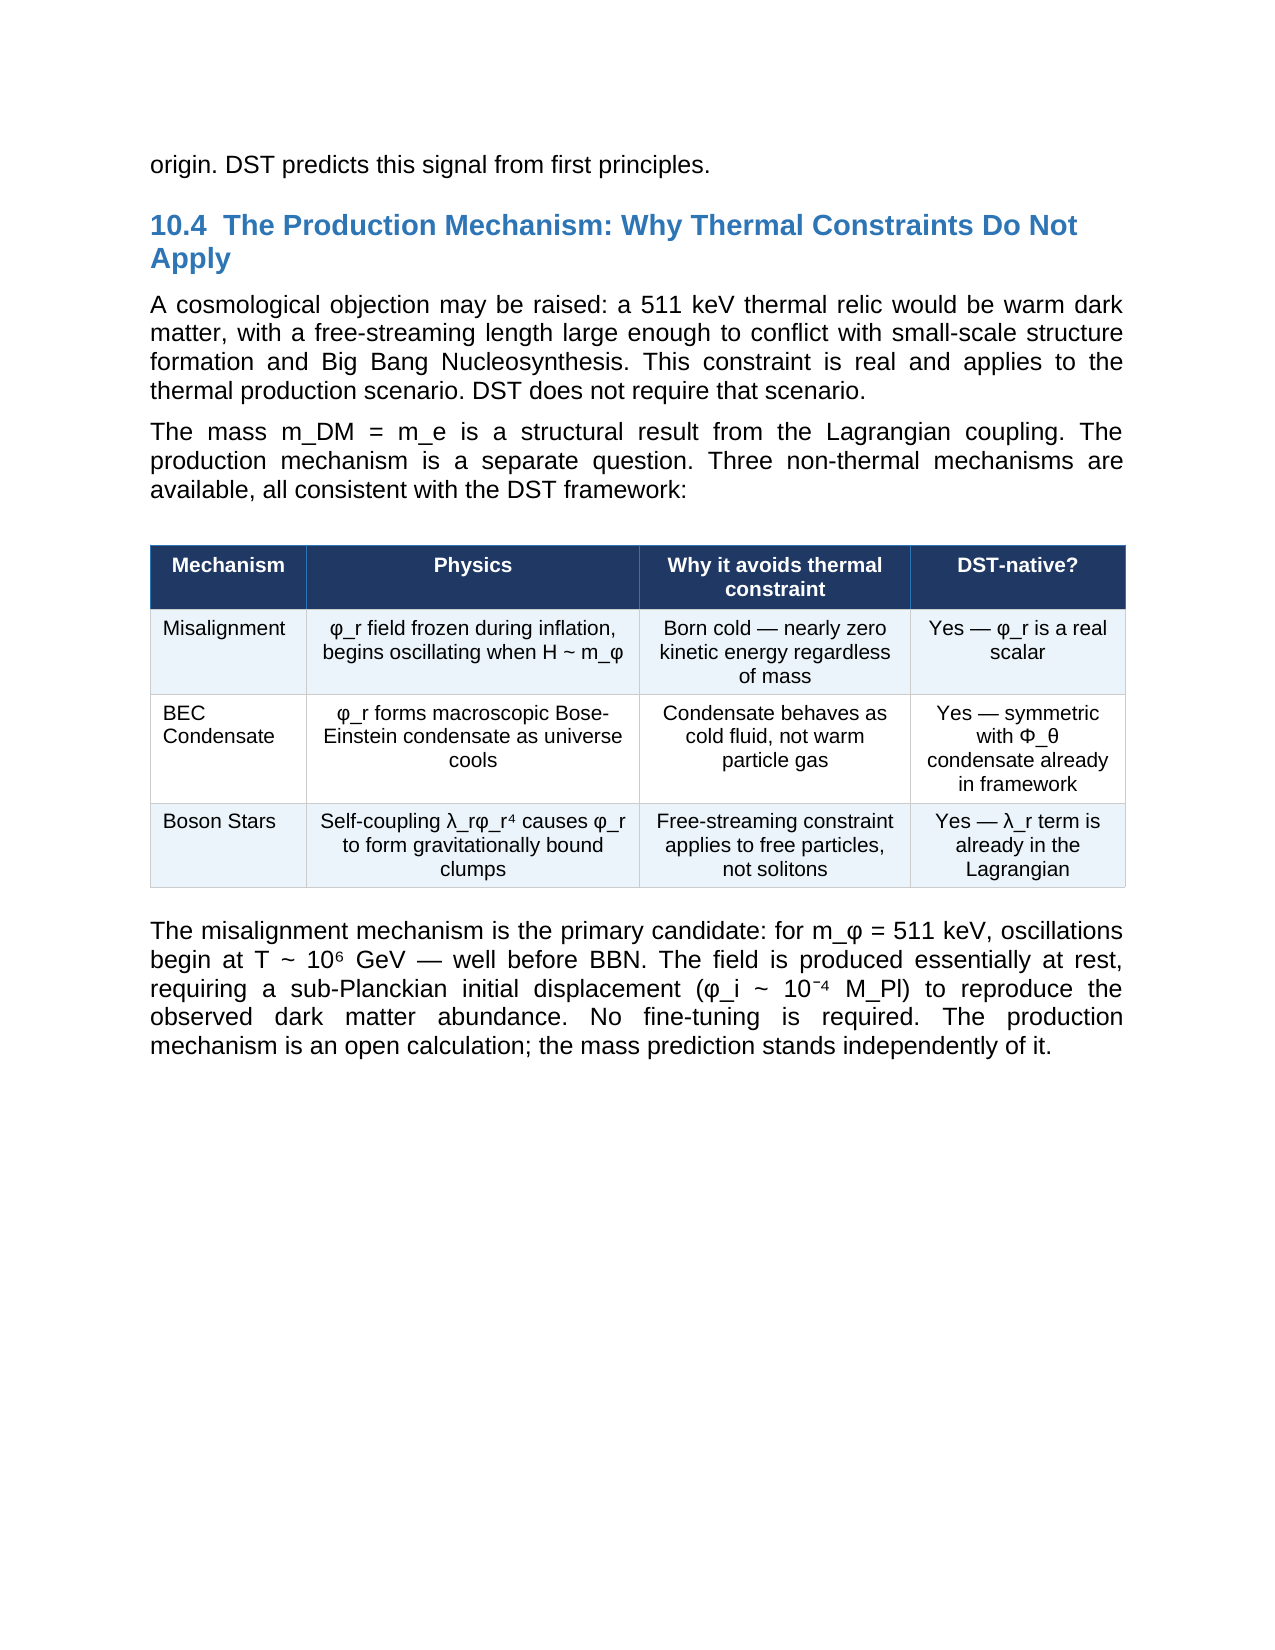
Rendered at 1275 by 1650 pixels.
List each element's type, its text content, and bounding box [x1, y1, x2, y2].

table_cell Condensate behaves as cold fluid, not warm particle gas [640, 695, 910, 802]
table_cell Yes — λ_r term is already in the Lagrangian [911, 804, 1125, 887]
table_cell Free-streaming constraint applies to free particles, not solitons [640, 804, 910, 887]
table_cell φ_r forms macroscopic Bose-Einstein condensate as universe cools [307, 695, 639, 802]
table_cell φ_r field frozen during inflation, begins oscillating when H ~ m_φ [307, 610, 639, 694]
table_cell Misalignment [151, 610, 306, 694]
subtitle 10.4 The Production Mechanism: Why Thermal Constraints Do Not Apply [150, 208, 1125, 275]
table_header Physics [307, 546, 639, 609]
table_cell Boson Stars [151, 804, 306, 887]
table_cell BEC Condensate [151, 695, 306, 802]
table_header Mechanism [151, 546, 306, 609]
table_header DST-native? [911, 546, 1125, 609]
text A cosmological objection may be raised: a 511 keV thermal relic would be warm dark matter, with a free-streaming length large enough to conflict with small-scale structure formation and Big Bang Nucleosynthesis. This constraint is real and applies to the thermal production scenario. DST does not require that scenario. [150, 289, 1125, 404]
text The misalignment mechanism is the primary candidate: for m_φ = 511 keV, oscillations begin at T ~ 10⁶ GeV — well before BBN. The field is produced essentially at rest, requiring a sub-Planckian initial displacement (φ_i ~ 10⁻⁴ M_Pl) to reproduce the observed dark matter abundance. No fine-tuning is required. The production mechanism is an open calculation; the mass prediction stands independently of it. [150, 916, 1125, 1060]
text The mass m_DM = m_e is a structural result from the Lagrangian coupling. The production mechanism is a separate question. Three non-thermal mechanisms are available, all consistent with the DST framework: [150, 417, 1125, 503]
table_cell Yes — φ_r is a real scalar [911, 610, 1125, 694]
table_cell Born cold — nearly zero kinetic energy regardless of mass [640, 610, 910, 694]
text origin. DST predicts this signal from first principles. [150, 150, 1125, 179]
table_header Why it avoids thermal constraint [640, 546, 910, 609]
table_cell Self-coupling λ_rφ_r⁴ causes φ_r to form gravitationally bound clumps [307, 804, 639, 887]
table_cell Yes — symmetric with Φ_θ condensate already in framework [911, 695, 1125, 802]
